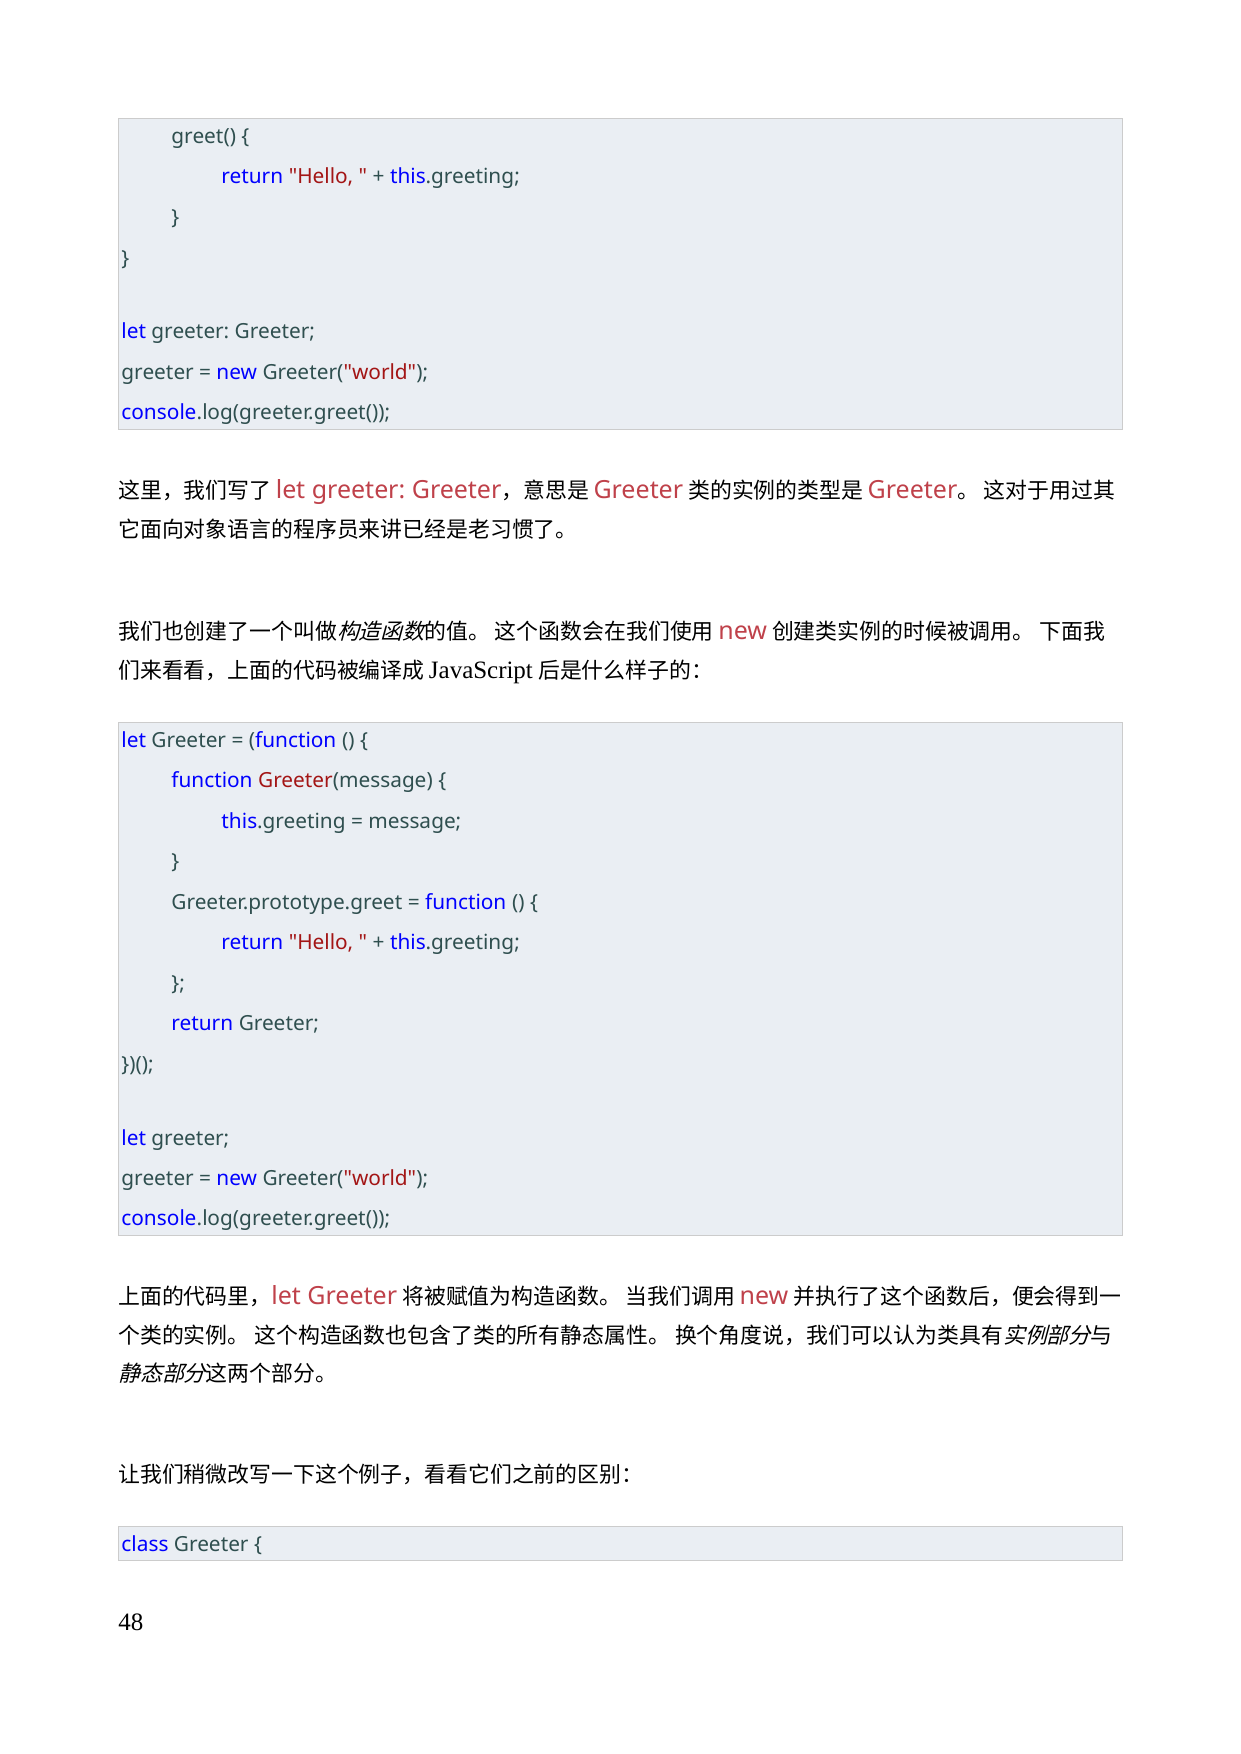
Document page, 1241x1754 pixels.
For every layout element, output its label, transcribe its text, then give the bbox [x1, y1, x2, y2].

text Greeter.prototype.greet = function () { [119, 884, 1122, 915]
text })(); [119, 1046, 1122, 1077]
text greeter = new Greeter("world"); [119, 1160, 1122, 1192]
text greet() { [119, 119, 1122, 150]
text this.greeting = message; [119, 803, 1122, 834]
text return "Hello, " + this.greeting; [119, 924, 1122, 956]
text console.log(greeter.greet()); [119, 1200, 1122, 1235]
text console.log(greeter.greet()); [119, 394, 1122, 429]
text 让我们稍微改写一下这个例子，看看它们之前的区别： [118, 1457, 1122, 1488]
text return "Hello, " + this.greeting; [119, 159, 1122, 190]
text 这里，我们写了let greeter: Greeter，意思是Greeter类的实例的类型是Greeter。 这对于用过其它面向对象语言的程序员来讲已经是老习惯了。 [118, 472, 1122, 544]
text 上面的代码里，let Greeter将被赋值为构造函数。 当我们调用new并执行了这个函数后，便会得到一个类的实例。 这个构造函数也包含了类的所有静态属性。 换个角度说，我们可以认为类具有实例部分与静态部分这两个部分。 [118, 1278, 1122, 1388]
text }; [119, 965, 1122, 996]
text function Greeter(message) { [119, 762, 1122, 794]
text let greeter: Greeter; [119, 313, 1122, 345]
text return Greeter; [119, 1005, 1122, 1037]
text greeter = new Greeter("world"); [119, 354, 1122, 385]
text } [119, 240, 1122, 271]
text let greeter; [119, 1120, 1122, 1151]
text let Greeter = (function () { [119, 723, 1122, 753]
text } [119, 199, 1122, 231]
text 我们也创建了一个叫做构造函数的值。 这个函数会在我们使用new创建类实例的时候被调用。 下面我们来看看，上面的代码被编译成JavaScript后是什么样子的： [118, 612, 1122, 684]
text class Greeter { [119, 1527, 1122, 1560]
text } [119, 843, 1122, 875]
